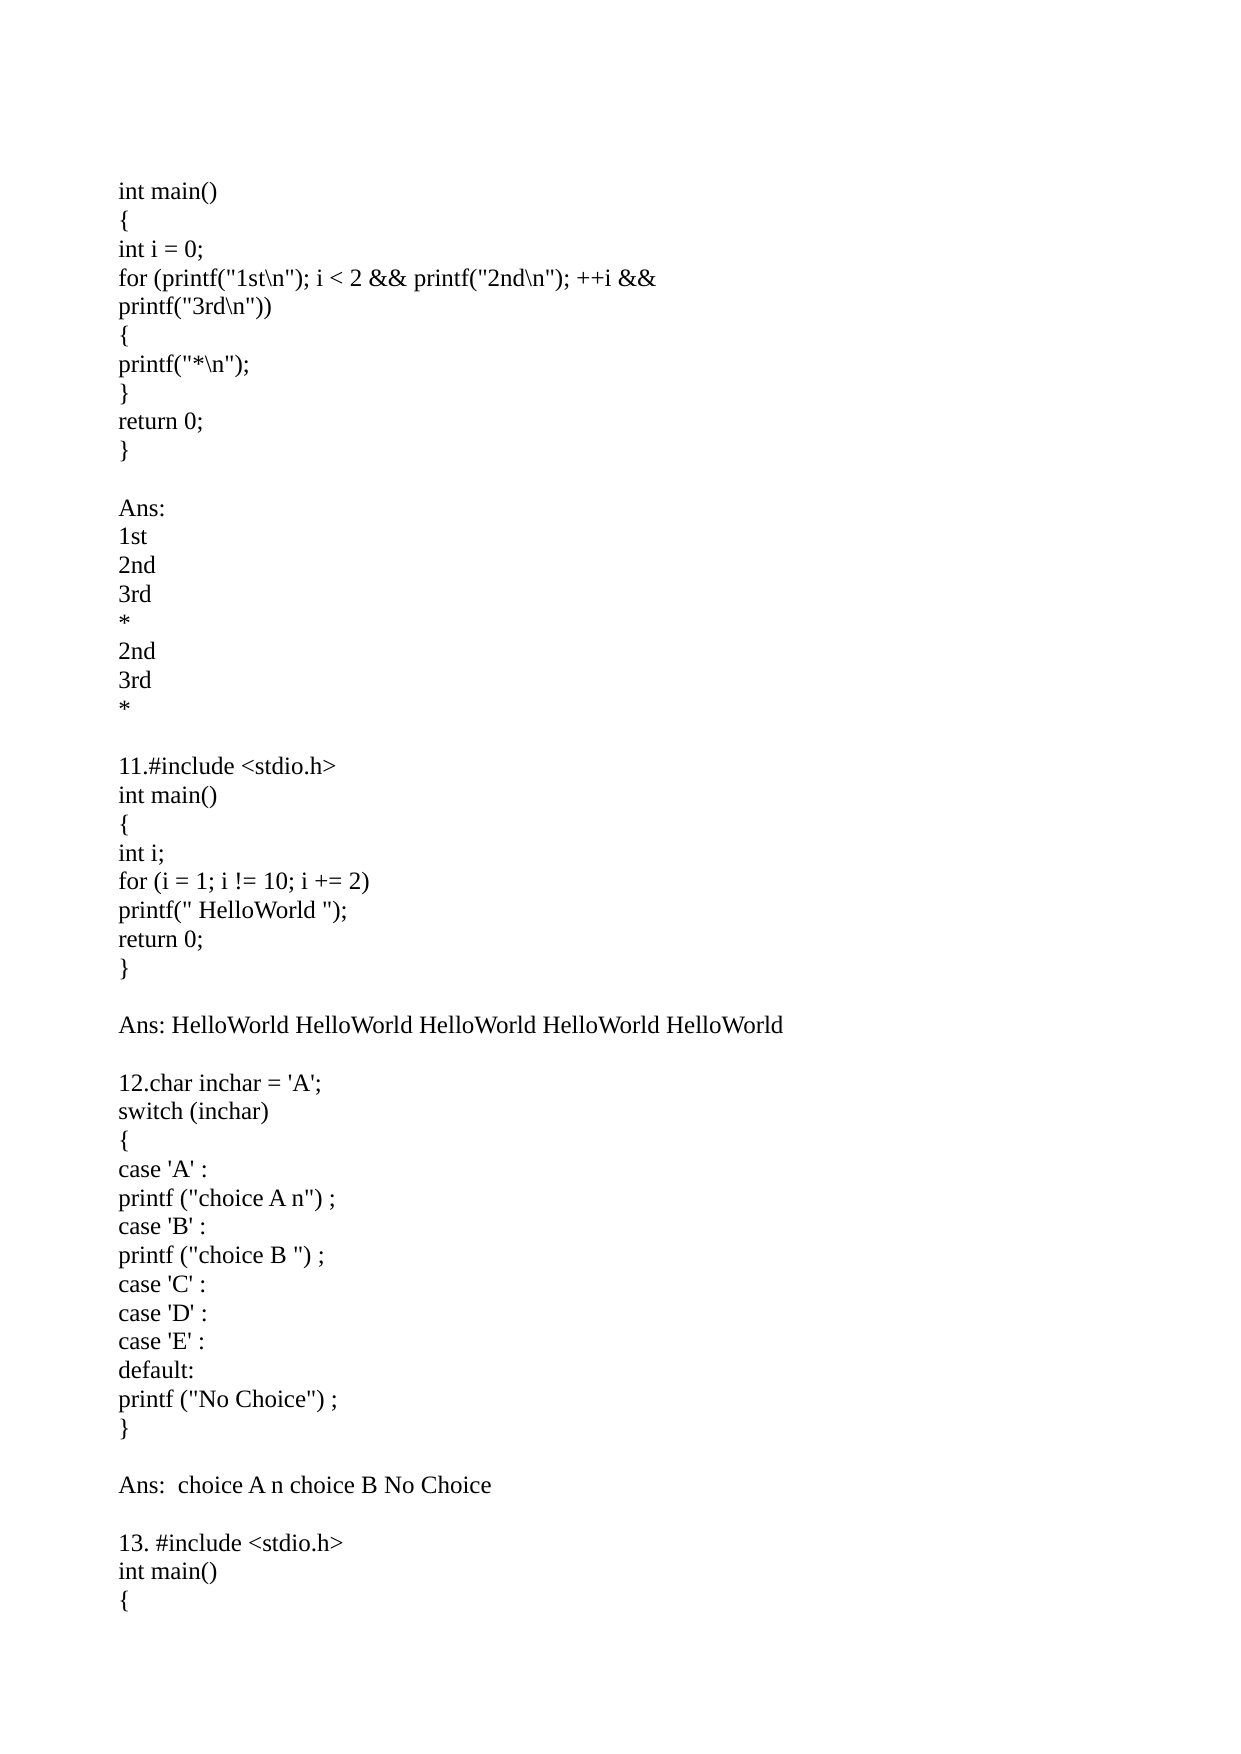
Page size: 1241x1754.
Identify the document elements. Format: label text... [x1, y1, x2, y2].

text 3rd [118, 665, 1122, 694]
text { [118, 1125, 1122, 1154]
text } [118, 378, 1122, 406]
text { [118, 205, 1122, 234]
text printf("*\n"); [118, 349, 1122, 378]
text printf("3rd\n")) [118, 291, 1122, 320]
text Ans: choice A n choice B No Choice [118, 1470, 1122, 1499]
text } [118, 435, 1122, 464]
text for (printf("1st\n"); i < 2 && printf("2nd\n"); ++i && [118, 263, 1122, 291]
text for (i = 1; i != 10; i += 2) [118, 866, 1122, 895]
text switch (inchar) [118, 1096, 1122, 1125]
text printf ("choice A n") ; [118, 1183, 1122, 1211]
text 2nd [118, 550, 1122, 579]
text * [118, 694, 1122, 723]
text printf(" HelloWorld "); [118, 895, 1122, 924]
text int main() [118, 780, 1122, 809]
text case 'D' : [118, 1298, 1122, 1326]
text return 0; [118, 924, 1122, 953]
text } Ans: HelloWorld HelloWorld HelloWorld HelloWorld HelloWorld 12.char inchar = 'A'; [118, 953, 1122, 1096]
text { [118, 809, 1122, 838]
text printf ("No Choice") ; [118, 1384, 1122, 1413]
text } [118, 1413, 1122, 1441]
text 13. #include <stdio.h> [118, 1528, 1122, 1556]
text case 'A' : [118, 1154, 1122, 1183]
text int i; [118, 838, 1122, 866]
text int main() [118, 176, 1122, 205]
text { [118, 320, 1122, 349]
text * [118, 608, 1122, 636]
text { [118, 1585, 1122, 1614]
text int main() [118, 1556, 1122, 1585]
text 11.#include <stdio.h> [118, 751, 1122, 780]
text default: [118, 1355, 1122, 1384]
text 3rd [118, 579, 1122, 608]
text case 'B' : [118, 1211, 1122, 1240]
text Ans: 1st [118, 464, 1122, 550]
text 2nd [118, 636, 1122, 665]
text int i = 0; [118, 234, 1122, 263]
text printf ("choice B ") ; [118, 1240, 1122, 1269]
text case 'C' : [118, 1269, 1122, 1298]
text return 0; [118, 406, 1122, 435]
text case 'E' : [118, 1326, 1122, 1355]
